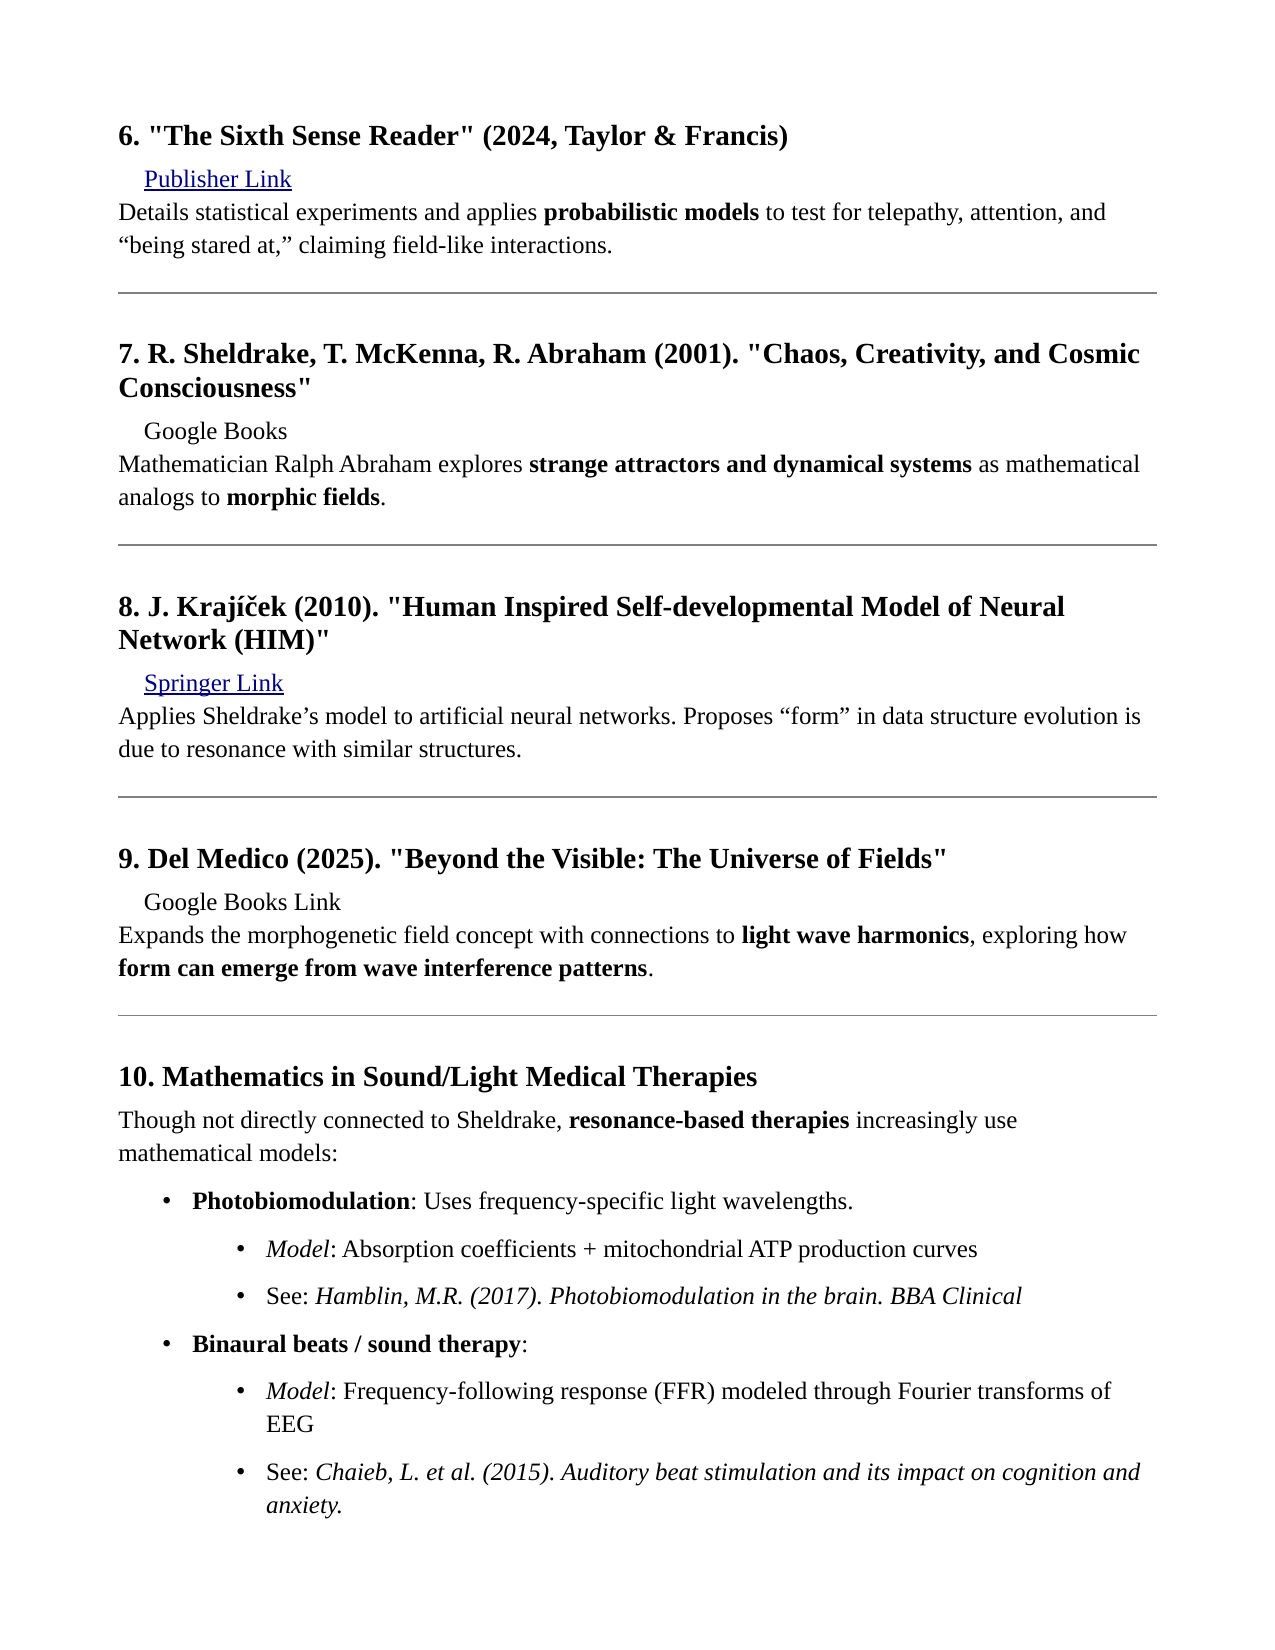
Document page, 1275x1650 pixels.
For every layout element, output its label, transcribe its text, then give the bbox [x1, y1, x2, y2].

text 📘 Google Books Mathematician Ralph Abraham explores strange attractors and dynamical systems as mathematical analogs to morphic fields. [118, 416, 1157, 511]
list See: Hamblin, M.R. (2017). Photobiomodulation in the brain. BBA Clinical [236, 1281, 1157, 1310]
subtitle 9. Del Medico (2025). "Beyond the Visible: The Universe of Fields" [118, 841, 1157, 874]
subtitle 6. "The Sixth Sense Reader" (2024, Taylor & Francis) [118, 118, 1157, 152]
subtitle 8. J. Krajíček (2010). "Human Inspired Self-developmental Model of Neural Network (HIM)" [118, 589, 1157, 656]
text 📘 Springer Link Applies Sheldrake’s model to artificial neural networks. Proposes “form” in data structure evolution is due to resonance with similar structures. [118, 668, 1157, 763]
subtitle 7. R. Sheldrake, T. McKenna, R. Abraham (2001). "Chaos, Creativity, and Cosmic Consciousness" [118, 337, 1157, 404]
list See: Chaieb, L. et al. (2015). Auditory beat stimulation and its impact on cognition and anxiety. [236, 1457, 1157, 1519]
text 📘 Publisher Link Details statistical experiments and applies probabilistic models to test for telepathy, attention, and “being stared at,” claiming field-like interactions. [118, 164, 1157, 259]
text Though not directly connected to Sheldrake, resonance-based therapies increasingly use mathematical models: [118, 1105, 1157, 1167]
list Model: Frequency-following response (FFR) modeled through Fourier transforms of EEG [236, 1376, 1157, 1438]
text 📘 Google Books Link Expands the morphogenetic field concept with connections to light wave harmonics, exploring how form can emerge from wave interference patterns. [118, 887, 1157, 982]
list Binaural beats / sound therapy: [162, 1329, 1157, 1358]
subtitle 10. Mathematics in Sound/Light Medical Therapies [118, 1059, 1157, 1093]
list Photobiomodulation: Uses frequency-specific light wavelengths. [162, 1186, 1157, 1215]
list Model: Absorption coefficients + mitochondrial ATP production curves [236, 1234, 1157, 1262]
